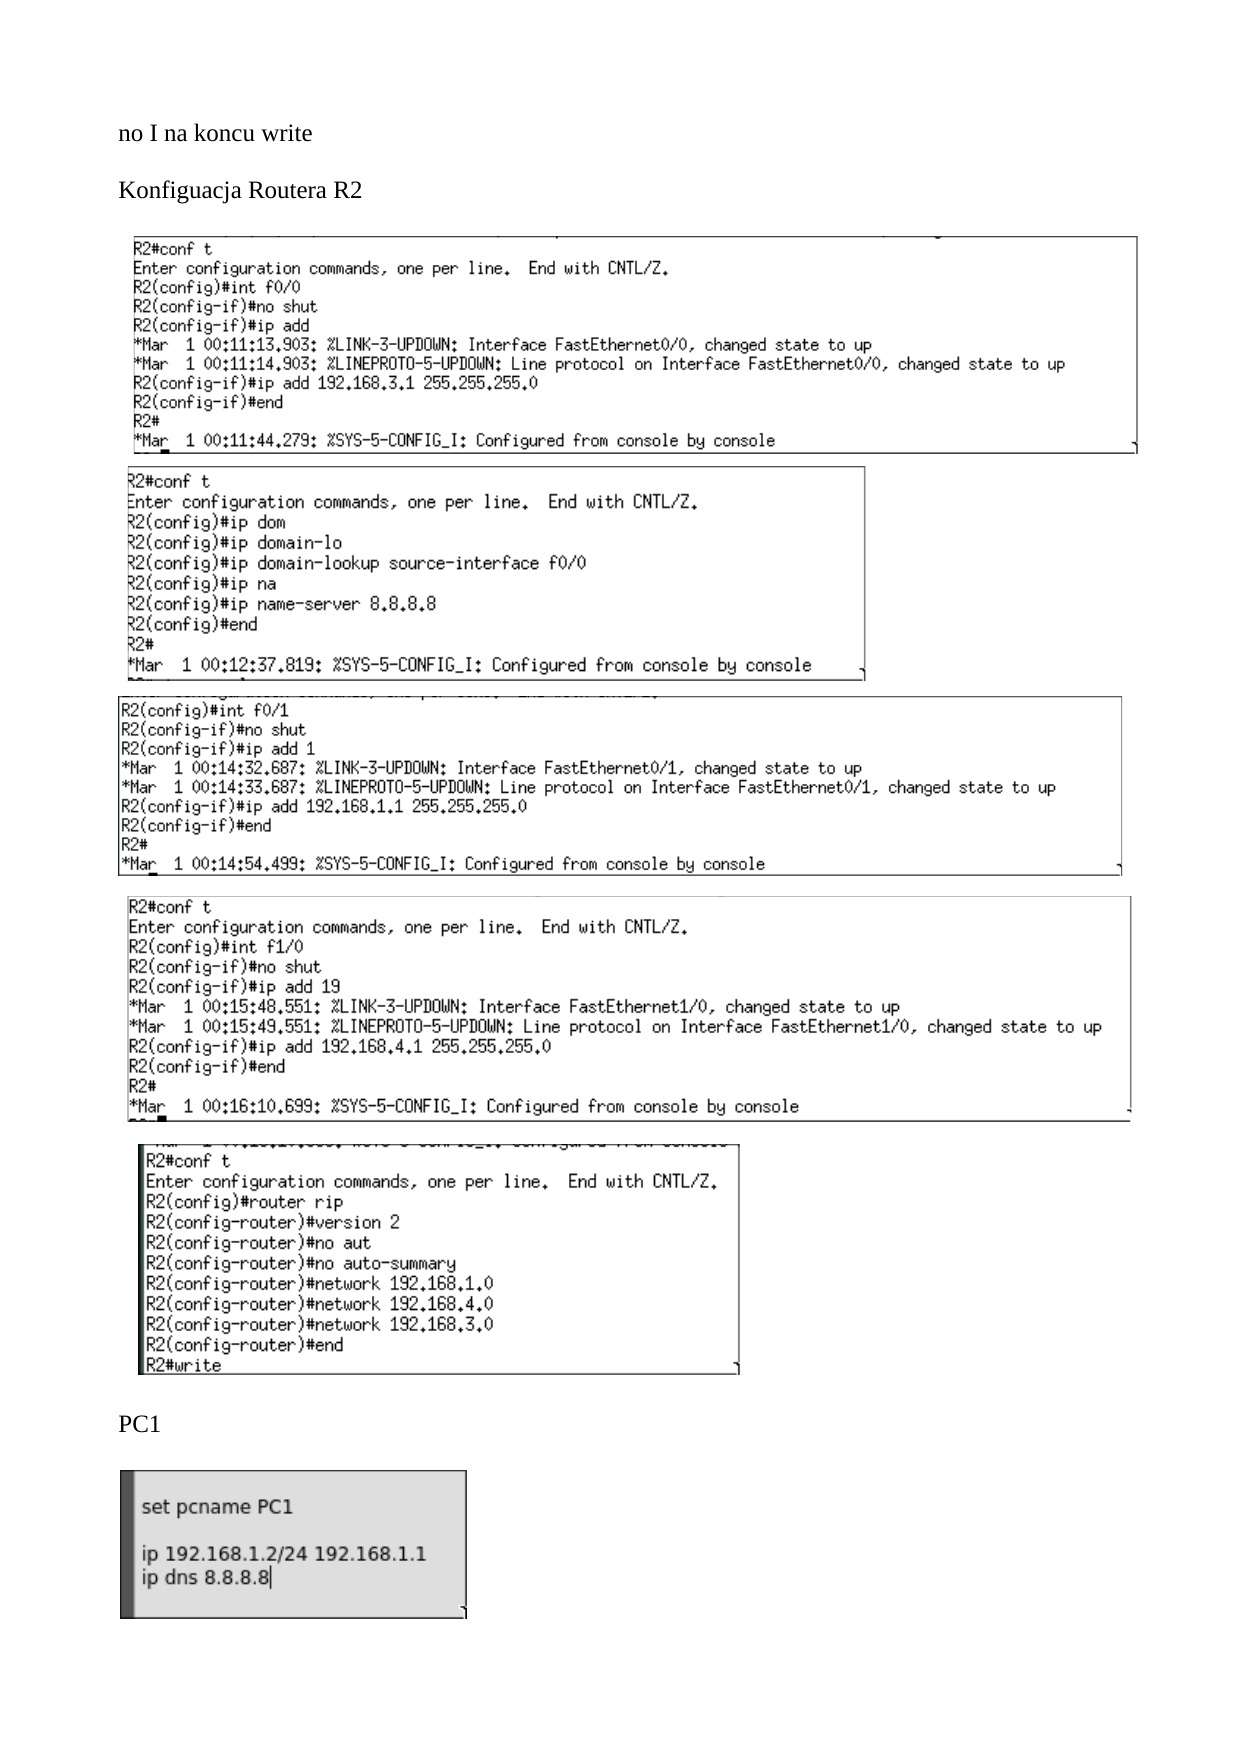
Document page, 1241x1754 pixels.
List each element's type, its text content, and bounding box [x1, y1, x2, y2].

picture [118, 696, 1123, 876]
picture [127, 466, 866, 681]
text no I na koncu write [118, 118, 1122, 147]
picture [133, 236, 1138, 454]
picture [138, 1144, 740, 1375]
picture [120, 1470, 467, 1619]
text Konfiguacja Routera R2 [118, 176, 1122, 204]
text PC1 [118, 1409, 1122, 1438]
picture [127, 896, 1132, 1122]
